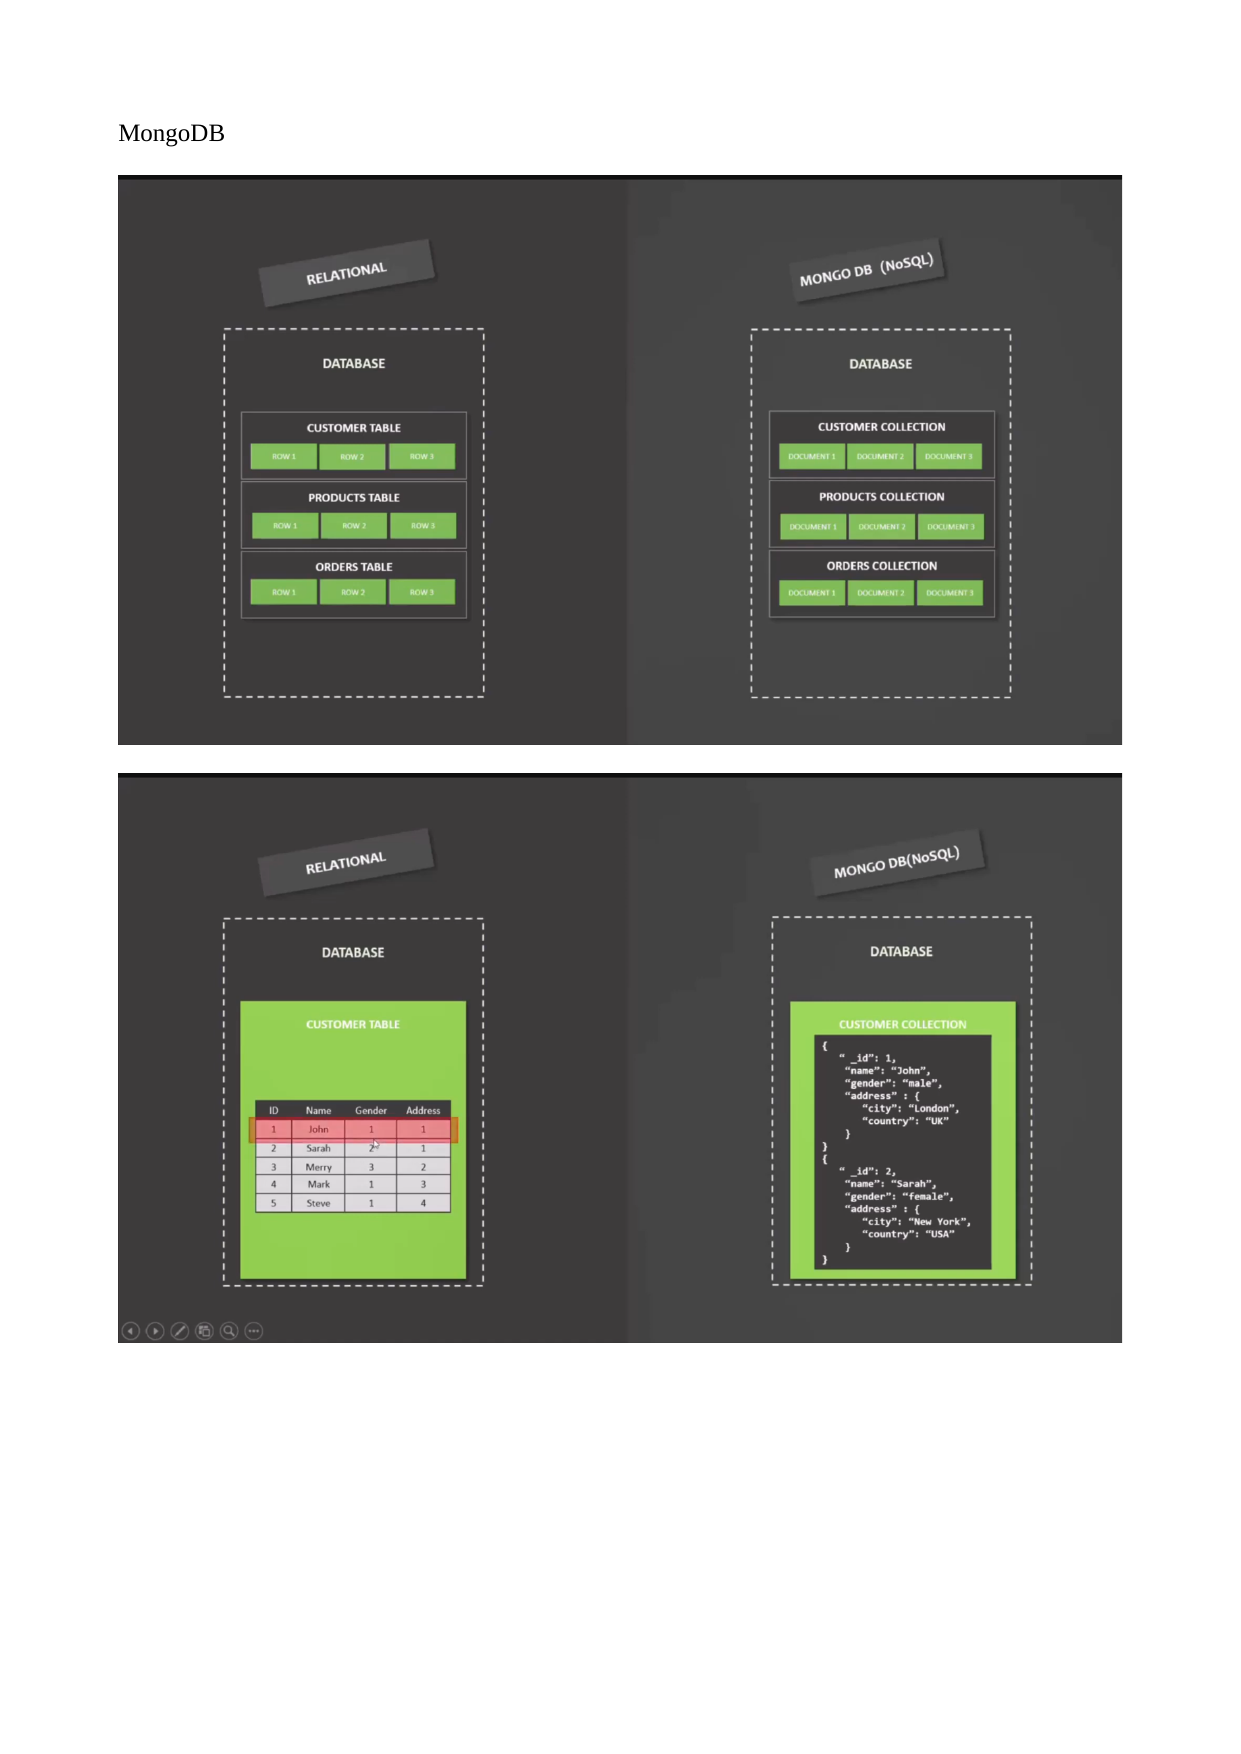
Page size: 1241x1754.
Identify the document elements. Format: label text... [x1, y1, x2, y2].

picture [118, 773, 1123, 1343]
text MongoDB [118, 118, 1122, 147]
picture [118, 175, 1123, 745]
